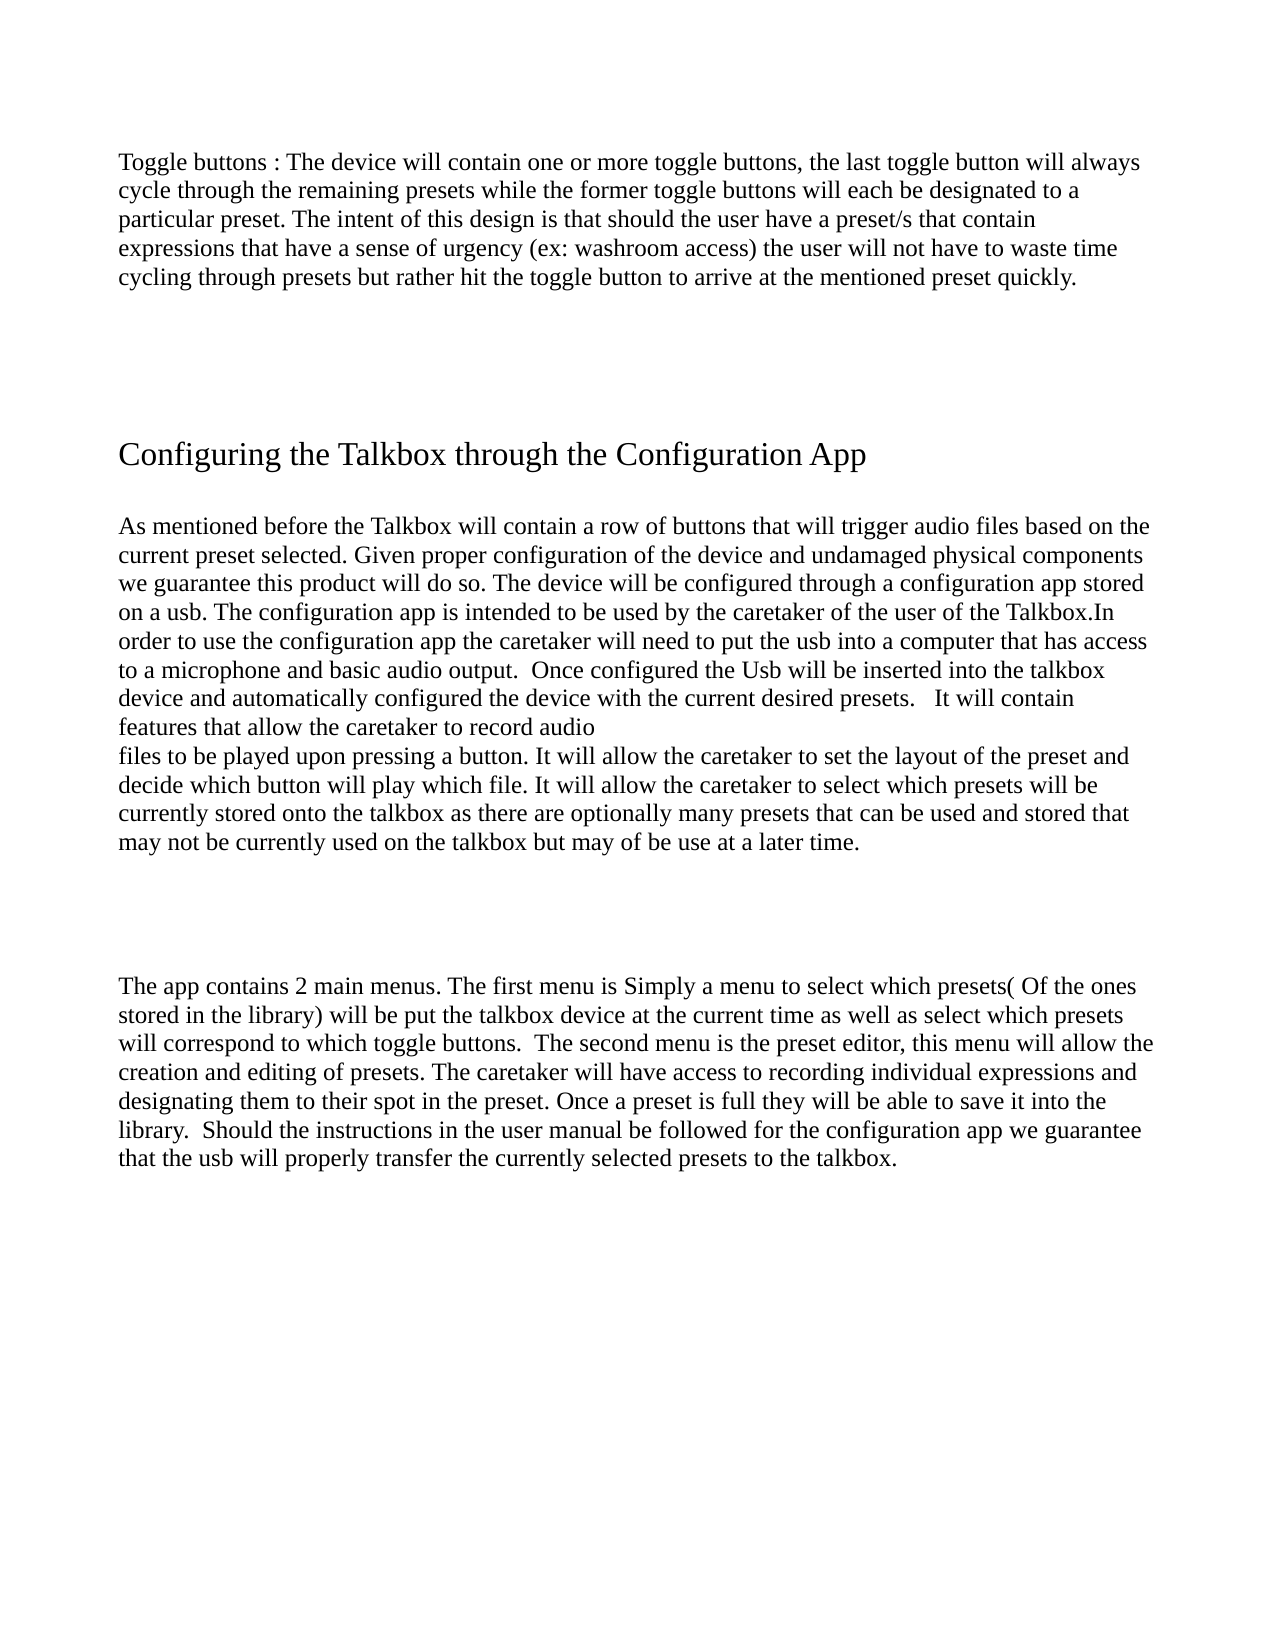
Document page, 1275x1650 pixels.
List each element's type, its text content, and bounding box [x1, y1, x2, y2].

text files to be played upon pressing a button. It will allow the caretaker to set the layout of the preset and decide which button will play which file. It will allow the caretaker to select which presets will be currently stored onto the talkbox as there are optionally many presets that can be used and stored that may not be currently used on the talkbox but may of be use at a later time. [118, 741, 1157, 856]
text Toggle buttons : The device will contain one or more toggle buttons, the last toggle button will always cycle through the remaining presets while the former toggle buttons will each be designated to a particular preset. The intent of this design is that should the user have a preset/s that contain [118, 147, 1157, 233]
text Configuring the Talkbox through the Configuration App [118, 434, 1157, 473]
text As mentioned before the Talkbox will contain a row of buttons that will trigger audio files based on the current preset selected. Given proper configuration of the device and undamaged physical components we guarantee this product will do so. The device will be configured through a configuration app stored on a usb. The configuration app is intended to be used by the caretaker of the user of the Talkbox.In order to use the configuration app the caretaker will need to put the usb into a computer that has access to a microphone and basic audio output. Once configured the Usb will be inserted into the talkbox device and automatically configured the device with the current desired presets. It will contain features that allow the caretaker to record audio [118, 511, 1157, 741]
text expressions that have a sense of urgency (ex: washroom access) the user will not have to waste time cycling through presets but rather hit the toggle button to arrive at the mentioned preset quickly. [118, 233, 1157, 291]
text The app contains 2 main menus. The first menu is Simply a menu to select which presets( Of the ones stored in the library) will be put the talkbox device at the current time as well as select which presets will correspond to which toggle buttons. The second menu is the preset editor, this menu will allow the creation and editing of presets. The caretaker will have access to recording individual expressions and designating them to their spot in the preset. Once a preset is full they will be able to save it into the library. Should the instructions in the user manual be followed for the configuration app we guarantee that the usb will properly transfer the currently selected presets to the talkbox. [118, 971, 1157, 1172]
